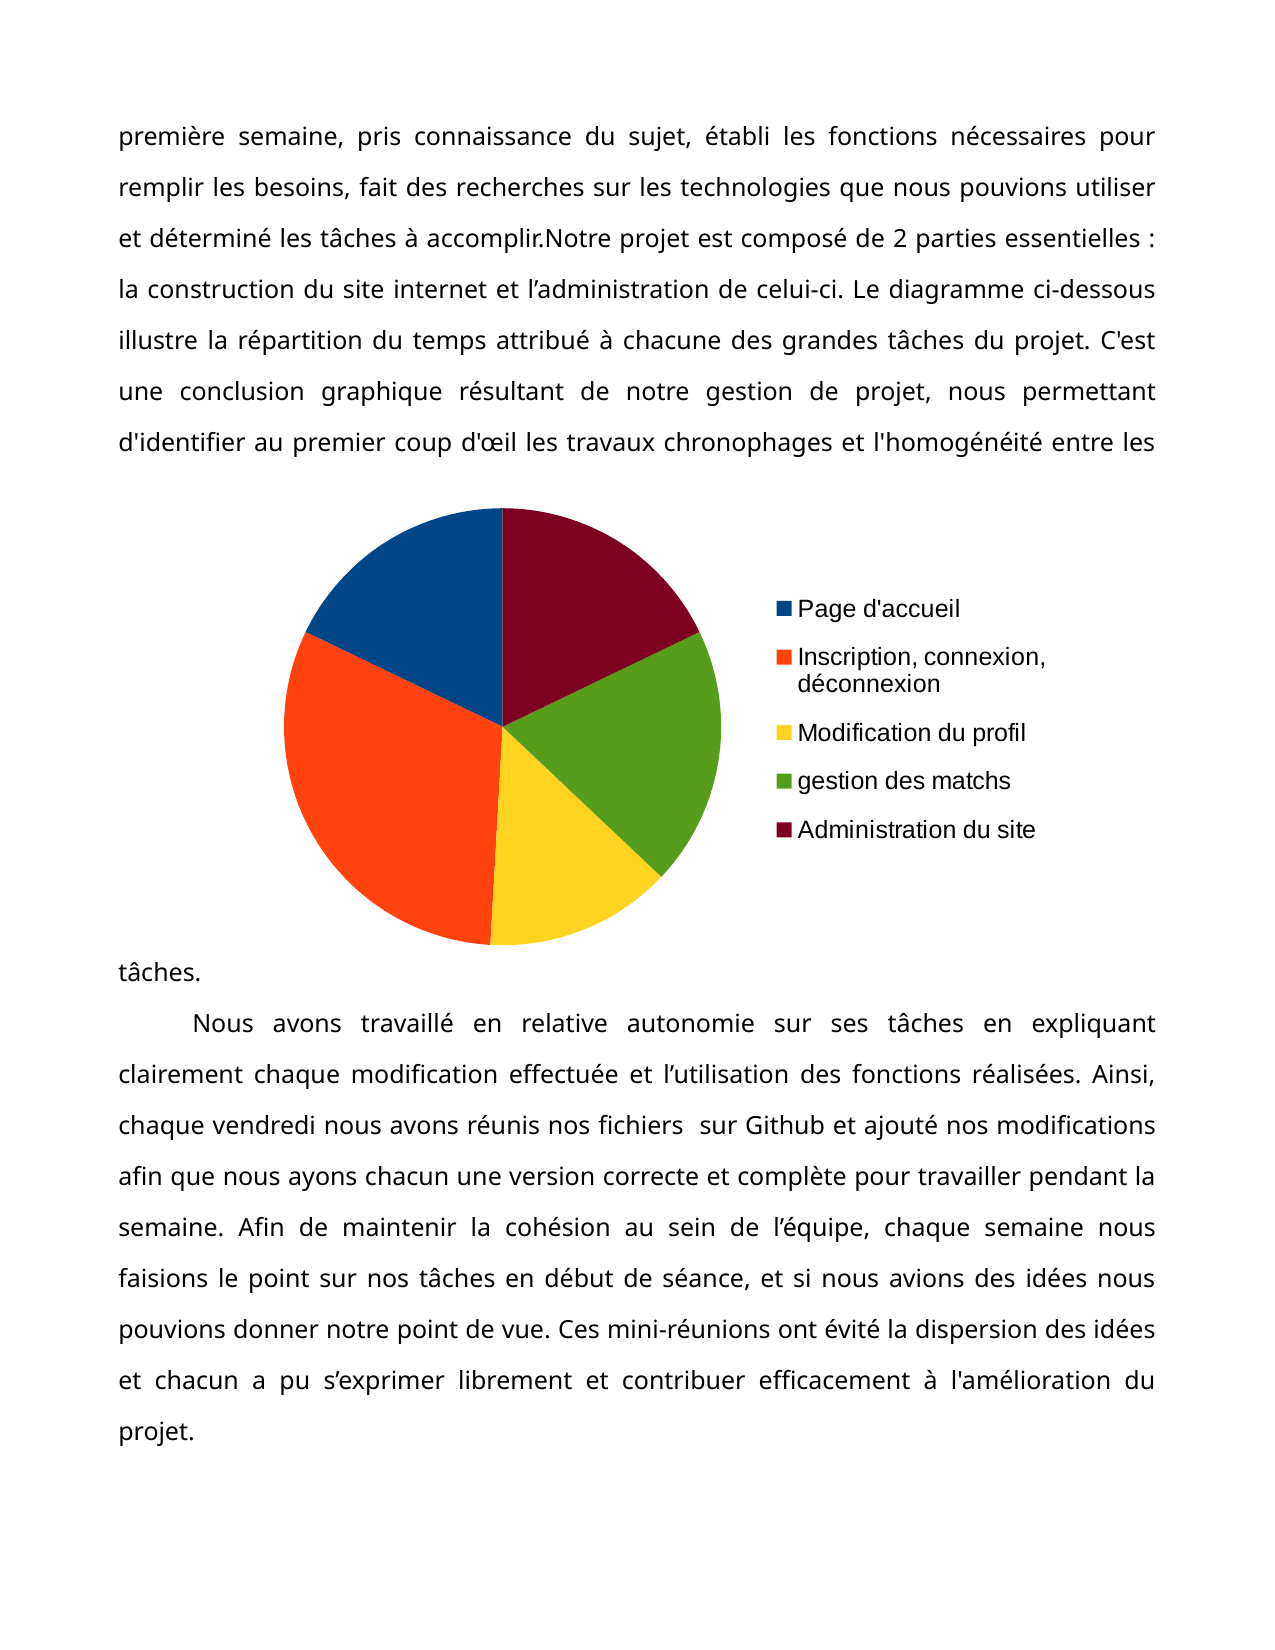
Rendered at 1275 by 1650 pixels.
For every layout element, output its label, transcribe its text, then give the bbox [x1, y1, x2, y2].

list Afin de mener à bien notre projet, il nous a fallu déterminer les différentes tâches, les découper et les répartir équitablement entre nous. Pour cela, nous avons, pendant la première semaine, pris connaissance du sujet, établi les fonctions nécessaires pour remplir les besoins, fait des recherches sur les technologies que nous pouvions utiliser et déterminé les tâches à accomplir.Notre projet est composé de 2 parties essentielles : la construction du site internet et l’administration de celui-ci. Le diagramme ci-dessous illustre la répartition du temps attribué à chacune des grandes tâches du projet. C'est une conclusion graphique résultant de notre gestion de projet, nous permettant d'identifier au premier coup d'œil les travaux chronophages et l'homogénéité entre les tâches. [118, 118, 1157, 988]
list Nous avons travaillé en relative autonomie sur ses tâches en expliquant clairement chaque modification effectuée et l’utilisation des fonctions réalisées. Ainsi, chaque vendredi nous avons réunis nos fichiers sur Github et ajouté nos modifications afin que nous ayons chacun une version correcte et complète pour travailler pendant la semaine. Afin de maintenir la cohésion au sein de l’équipe, chaque semaine nous faisions le point sur nos tâches en début de séance, et si nous avions des idées nous pouvions donner notre point de vue. Ces mini-réunions ont évité la dispersion des idées et chacun a pu s’exprimer librement et contribuer efficacement à l'amélioration du projet. [118, 1006, 1157, 1448]
